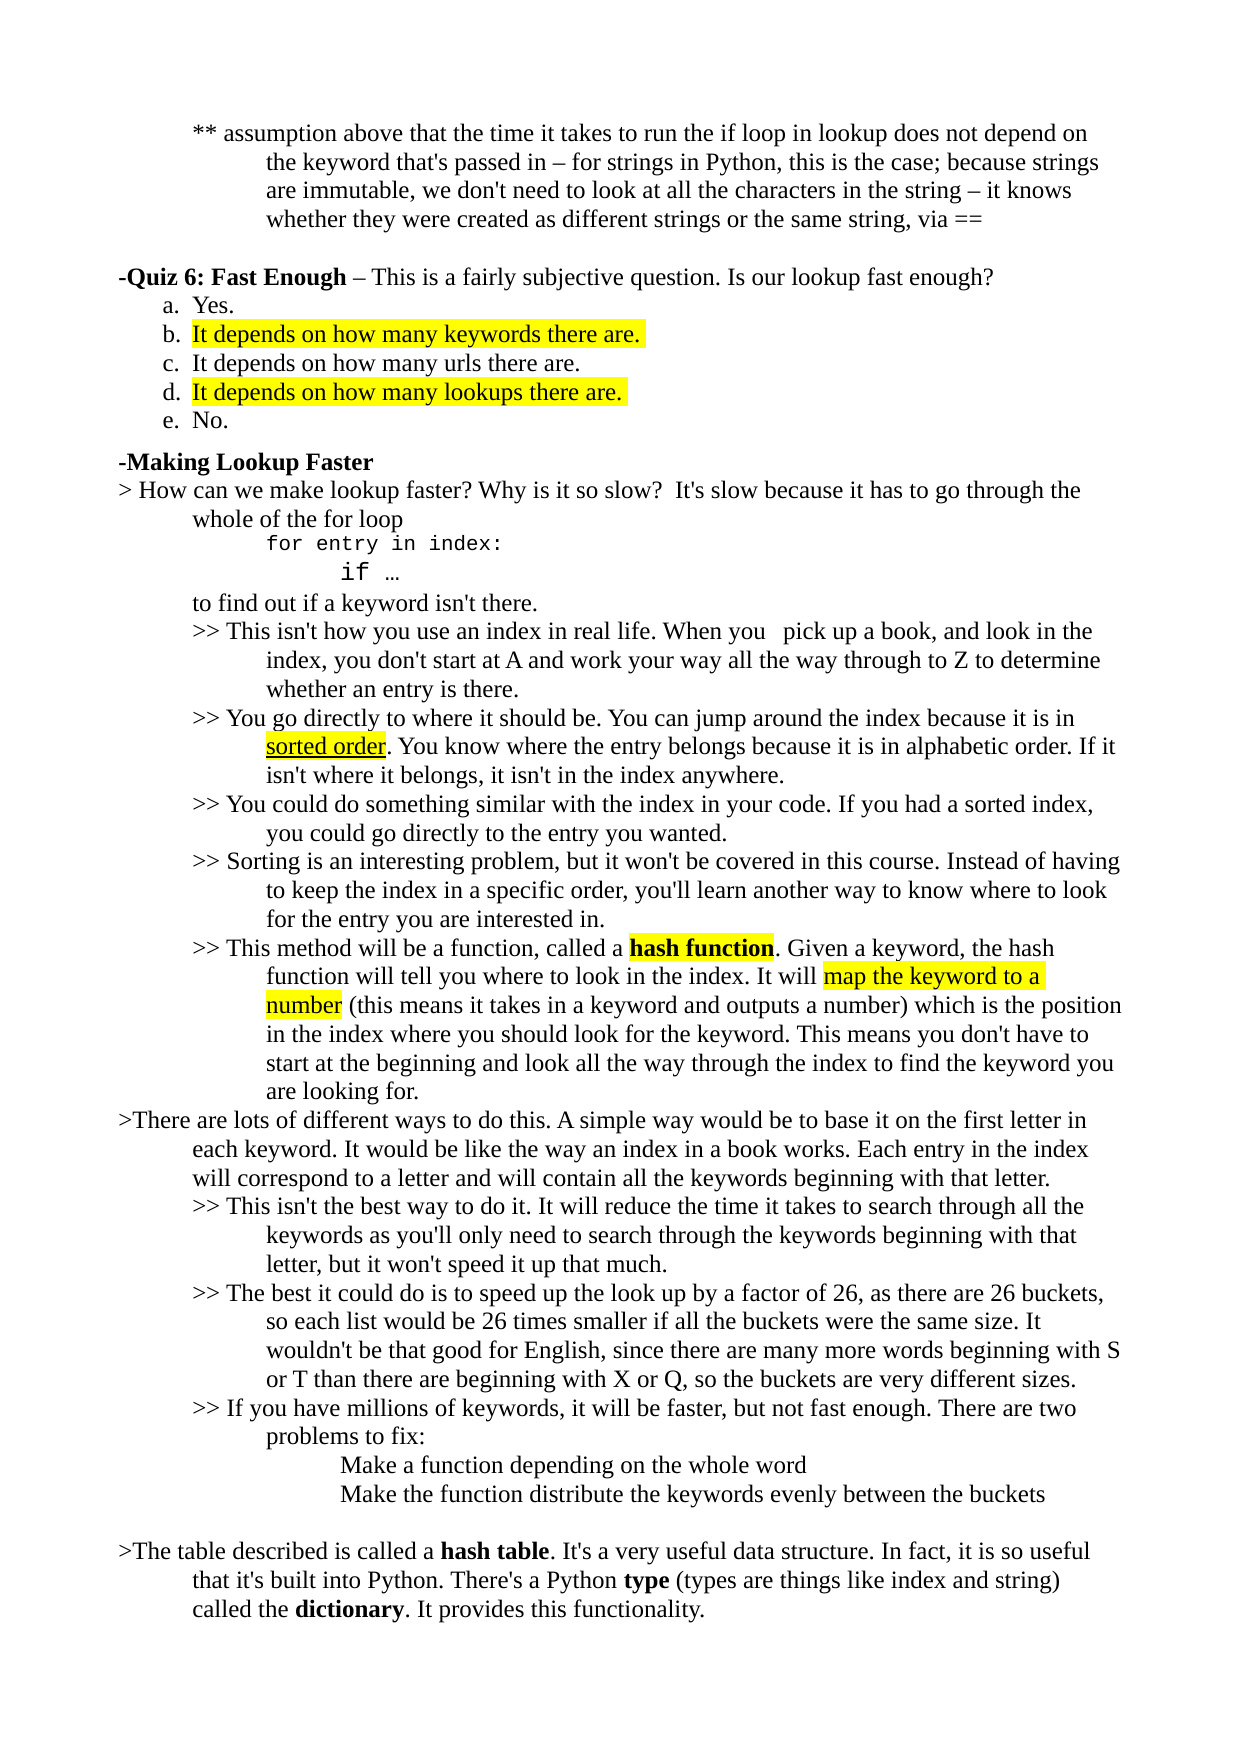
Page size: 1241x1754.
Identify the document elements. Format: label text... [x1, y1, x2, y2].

text >> This method will be a function, called a hash function. Given a keyword, the hash function will tell you where to look in the index. It will map the keyword to a number (this means it takes in a keyword and outputs a number) which is the position in the index where you should look for the keyword. This means you don't have to start at the beginning and look all the way through the index to find the keyword you are looking for. [118, 933, 1122, 1105]
list Yes. [162, 291, 1122, 319]
text >> You could do something similar with the index in your code. If you had a sorted index, you could go directly to the entry you wanted. [118, 789, 1122, 846]
list It depends on how many lookups there are. [162, 377, 1122, 406]
text > How can we make lookup faster? Why is it so slow? It's slow because it has to go through the whole of the for loop [118, 476, 1122, 533]
text >> You go directly to where it should be. You can jump around the index because it is in sorted order. You know where the entry belongs because it is in alphabetic order. If it isn't where it belongs, it isn't in the index anywhere. [118, 703, 1122, 789]
text for entry in index: [118, 533, 1122, 557]
list It depends on how many keywords there are. [162, 319, 1122, 348]
text to find out if a keyword isn't there. [118, 588, 1122, 616]
text if … [118, 557, 1122, 588]
text >> This isn't how you use an index in real life. When you pick up a book, and look in the index, you don't start at A and work your way all the way through to Z to determine whether an entry is there. [118, 616, 1122, 703]
text Make the function distribute the keywords evenly between the buckets [118, 1479, 1122, 1508]
text >> This isn't the best way to do it. It will reduce the time it takes to search through all the keywords as you'll only need to search through the keywords beginning with that letter, but it won't speed it up that much. [118, 1191, 1122, 1278]
text >> If you have millions of keywords, it will be faster, but not fast enough. There are two problems to fix: [118, 1393, 1122, 1450]
text >> The best it could do is to speed up the look up by a factor of 26, as there are 26 buckets, so each list would be 26 times smaller if all the buckets were the same size. It wouldn't be that good for English, since there are many more words beginning with S or T than there are beginning with X or Q, so the buckets are very different sizes. [118, 1278, 1122, 1393]
text -Quiz 6: Fast Enough – This is a fairly subjective question. Is our lookup fast enough? [118, 262, 1122, 291]
text Make a function depending on the whole word [118, 1450, 1122, 1479]
list No. [162, 406, 1122, 434]
text >The table described is called a hash table. It's a very useful data structure. In fact, it is so useful that it's built into Python. There's a Python type (types are things like index and string) called the dictionary. It provides this functionality. [118, 1536, 1122, 1623]
text ** assumption above that the time it takes to run the if loop in lookup does not depend on the keyword that's passed in – for strings in Python, this is the case; because strings are immutable, we don't need to look at all the characters in the string – it knows whether they were created as different strings or the same string, via == [118, 118, 1122, 233]
text >> Sorting is an interesting problem, but it won't be covered in this course. Instead of having to keep the index in a specific order, you'll learn another way to know where to look for the entry you are interested in. [118, 846, 1122, 933]
text -Making Lookup Faster [118, 447, 1122, 476]
text >There are lots of different ways to do this. A simple way would be to base it on the first letter in each keyword. It would be like the way an index in a book works. Each entry in the index will correspond to a letter and will contain all the keywords beginning with that letter. [118, 1105, 1122, 1191]
list It depends on how many urls there are. [162, 348, 1122, 377]
